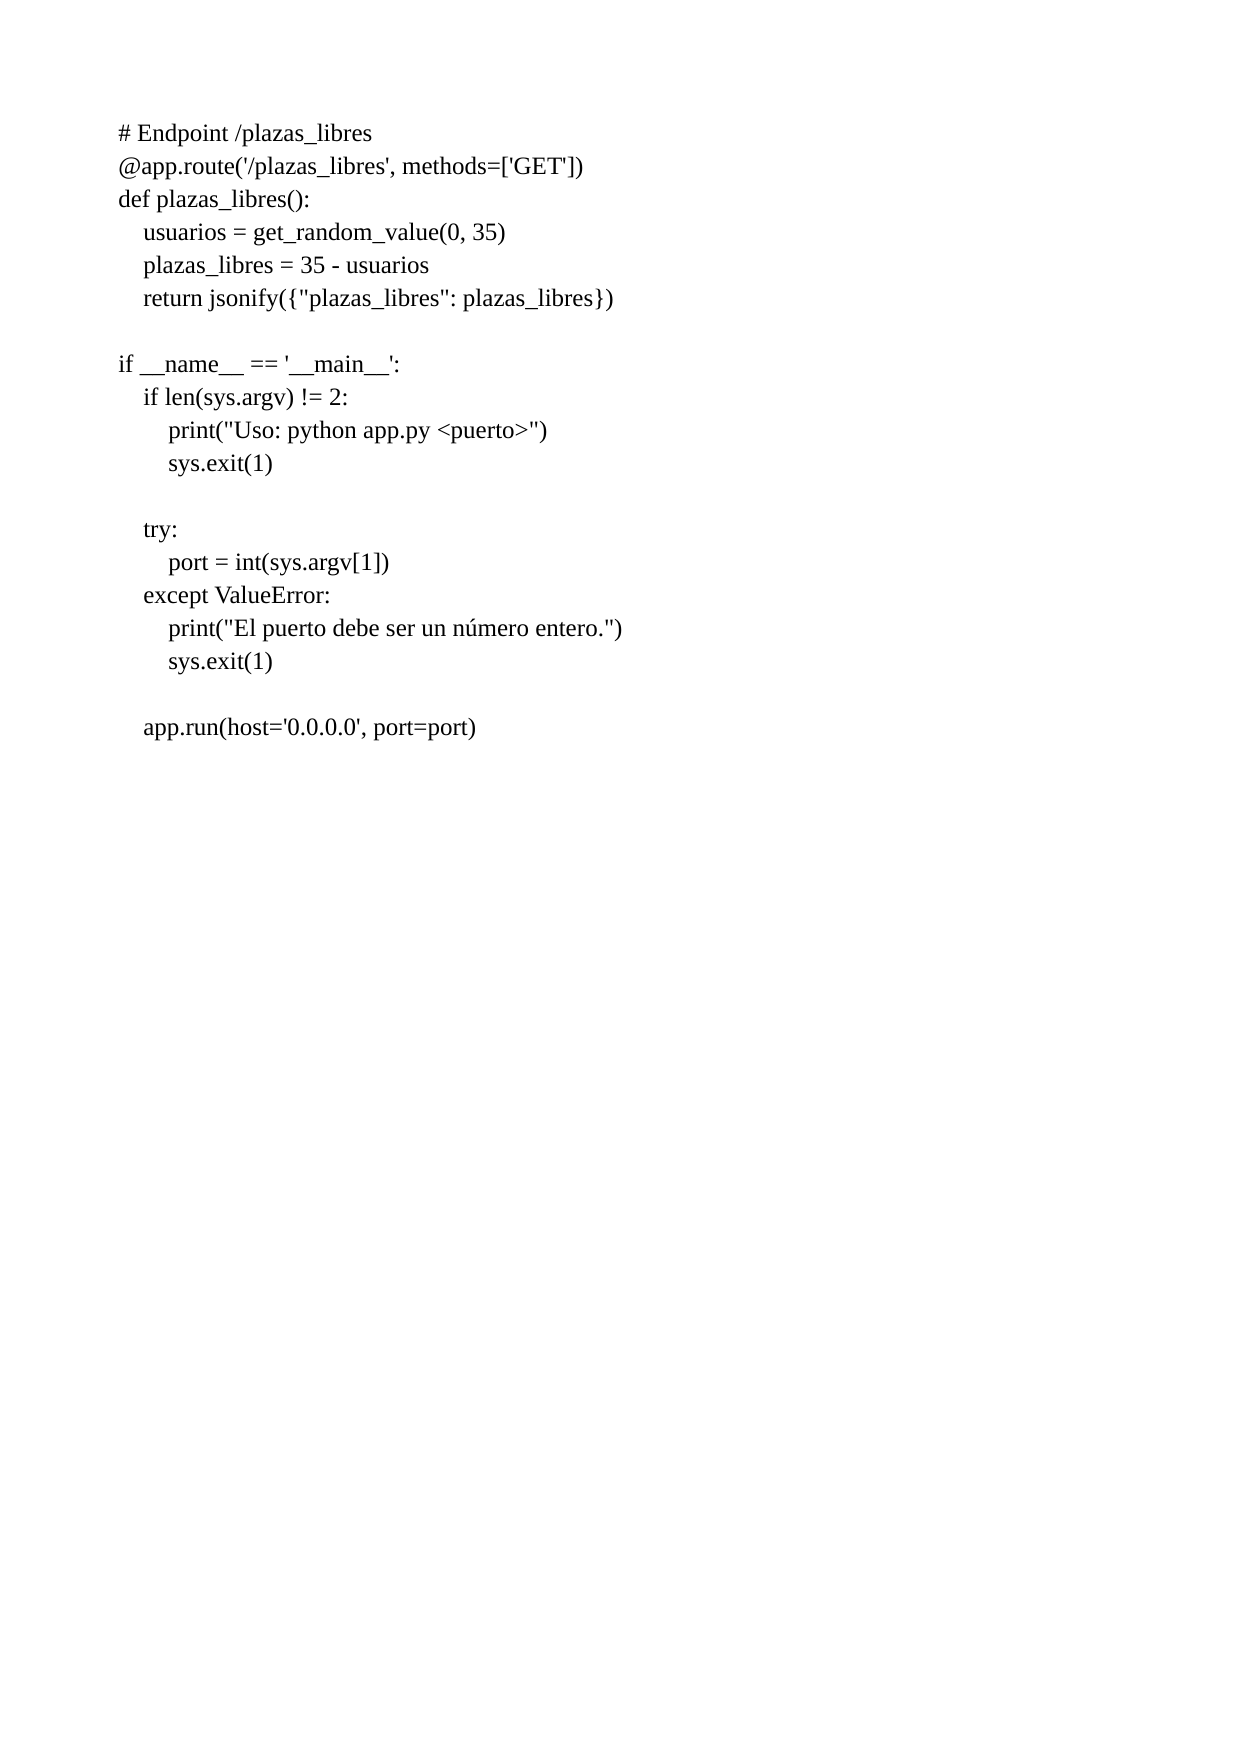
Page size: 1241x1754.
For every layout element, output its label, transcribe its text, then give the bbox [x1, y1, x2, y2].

text usuarios = get_random_value(0, 35) [118, 217, 1122, 246]
text @app.route('/plazas_libres', methods=['GET']) [118, 151, 1122, 180]
text print("El puerto debe ser un número entero.") [118, 613, 1122, 642]
text port = int(sys.argv[1]) [118, 547, 1122, 576]
text print("Uso: python app.py <puerto>") [118, 415, 1122, 444]
text except ValueError: [118, 580, 1122, 609]
text def plazas_libres(): [118, 184, 1122, 213]
text sys.exit(1) [118, 646, 1122, 675]
text if len(sys.argv) != 2: [118, 382, 1122, 411]
text return jsonify({"plazas_libres": plazas_libres}) [118, 283, 1122, 312]
text app.run(host='0.0.0.0', port=port) [118, 712, 1122, 741]
text plazas_libres = 35 - usuarios [118, 250, 1122, 279]
text try: [118, 514, 1122, 543]
text if __name__ == '__main__': [118, 349, 1122, 378]
text sys.exit(1) [118, 448, 1122, 477]
text # Endpoint /plazas_libres [118, 118, 1122, 147]
